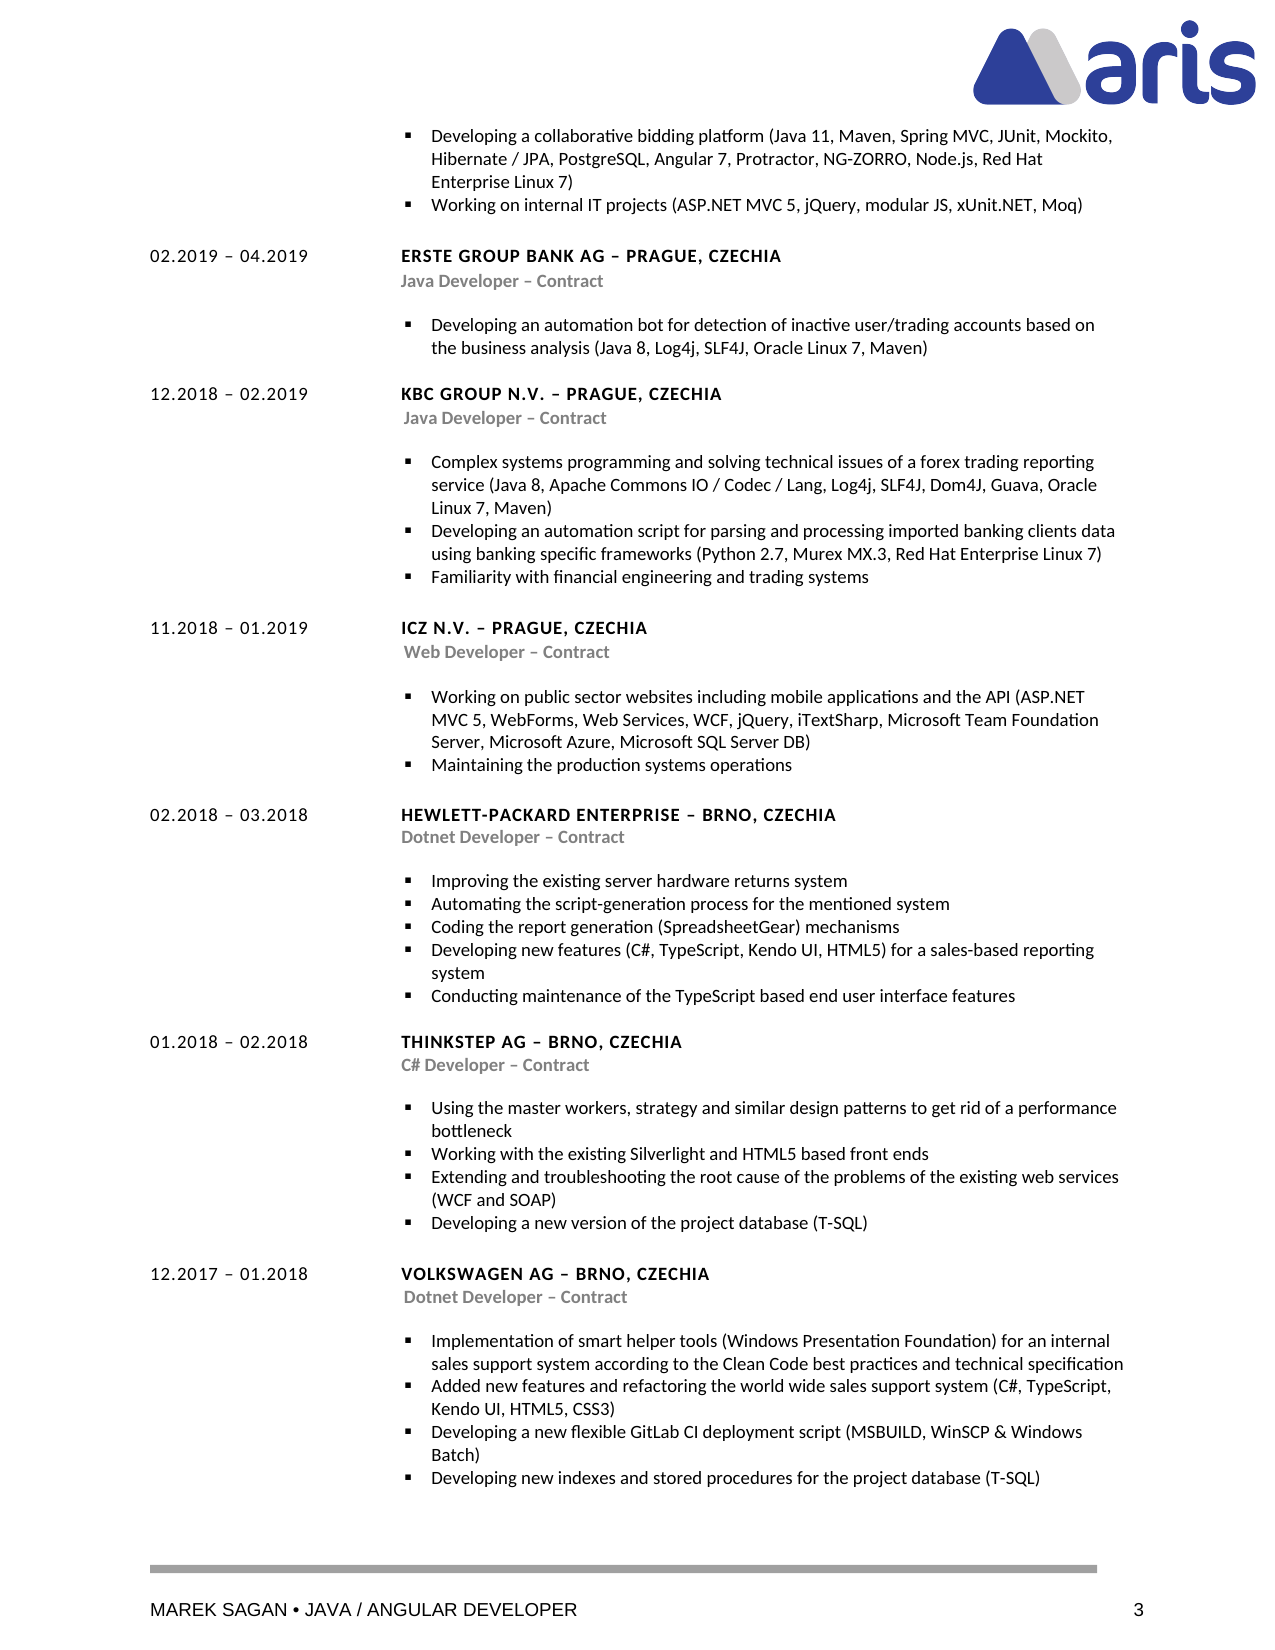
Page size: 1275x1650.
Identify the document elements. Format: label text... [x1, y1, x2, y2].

list Automating the script-generation process for the mentioned system [404, 892, 1125, 915]
text Dotnet Developer – Contract [401, 826, 1125, 849]
list Improving the existing server hardware returns system [404, 869, 1125, 892]
text 12.2017 – 01.2018 Volkswagen AG – Brno, CZECHIA [150, 1262, 1125, 1285]
text Java Developer – Contract [150, 267, 1125, 292]
text C# Developer – Contract [401, 1053, 1125, 1076]
list Familiarity with financial engineering and trading systems [404, 565, 1125, 588]
list Working on internal IT projects (ASP.NET MVC 5, jQuery, modular JS, xUnit.NET, Moq) [404, 193, 1125, 216]
list Developing new indexes and stored procedures for the project database (T-SQL) [404, 1466, 1125, 1489]
text 02.2018 – 03.2018 Hewlett-Packard Enterprise – Brno, CZECHIA [150, 803, 1125, 826]
text Web Developer – Contract [404, 639, 1125, 664]
list Working with the existing Silverlight and HTML5 based front ends [404, 1142, 1125, 1165]
list Implementation of smart helper tools (Windows Presentation Foundation) for an internal sales support system according to the Clean Code best practices and technical specification [404, 1329, 1125, 1374]
list Working on public sector websites including mobile applications and the API (ASP.NET MVC 5, WebForms, Web Services, WCF, jQuery, iTextSharp, Microsoft Team Foundation Server, Microsoft Azure, Microsoft SQL Server DB) [404, 685, 1125, 753]
list Maintaining the production systems operations [404, 753, 1125, 776]
text 11.2018 – 01.2019 ICZ N.V. – PRAGUE, CZECHIA [150, 616, 1125, 639]
list Developing a new version of the project database (T-SQL) [404, 1211, 1125, 1234]
text 01.2018 – 02.2018 Thinkstep AG – Brno, CZECHIA [150, 1030, 1125, 1053]
list Developing an automation script for parsing and processing imported banking clients data using banking specific frameworks (Python 2.7, Murex MX.3, Red Hat Enterprise Linux 7) [404, 519, 1125, 565]
list Conducting maintenance of the TypeScript based end user interface features [404, 984, 1125, 1007]
list Developing a collaborative bidding platform (Java 11, Maven, Spring MVC, JUnit, Mockito, Hibernate / JPA, PostgreSQL, Angular 7, Protractor, NG-ZORRO, Node.js, Red Hat Enterprise Linux 7) [404, 124, 1125, 193]
list Added new features and refactoring the world wide sales support system (C#, TypeScript, Kendo UI, HTML5, CSS3) [404, 1374, 1125, 1420]
list Developing a new flexible GitLab CI deployment script (MSBUILD, WinSCP & Windows Batch) [404, 1420, 1125, 1466]
list Complex systems programming and solving technical issues of a forex trading reporting service (Java 8, Apache Commons IO / Codec / Lang, Log4j, SLF4J, Dom4J, Guava, Oracle Linux 7, Maven) [404, 451, 1125, 519]
text 02.2019 – 04.2019 Erste Group Bank AG – PRAGUE, CZECHIA [150, 244, 1125, 267]
list Coding the report generation (SpreadsheetGear) mechanisms [404, 915, 1125, 938]
picture [973, 20, 1256, 105]
list Using the master workers, strategy and similar design patterns to get rid of a performance bottleneck [404, 1097, 1125, 1142]
text Dotnet Developer – Contract [404, 1285, 1125, 1308]
text 12.2018 – 02.2019 KBC Group N.V. – PRAGUE, CZECHIA [150, 382, 1125, 405]
list Developing an automation bot for detection of inactive user/trading accounts based on the business analysis (Java 8, Log4j, SLF4J, Oracle Linux 7, Maven) [404, 313, 1125, 359]
list Extending and troubleshooting the root cause of the problems of the existing web services (WCF and SOAP) [404, 1165, 1125, 1211]
text Java Developer – Contract [404, 405, 1125, 430]
list Developing new features (C#, TypeScript, Kendo UI, HTML5) for a sales-based reporting system [404, 938, 1125, 984]
